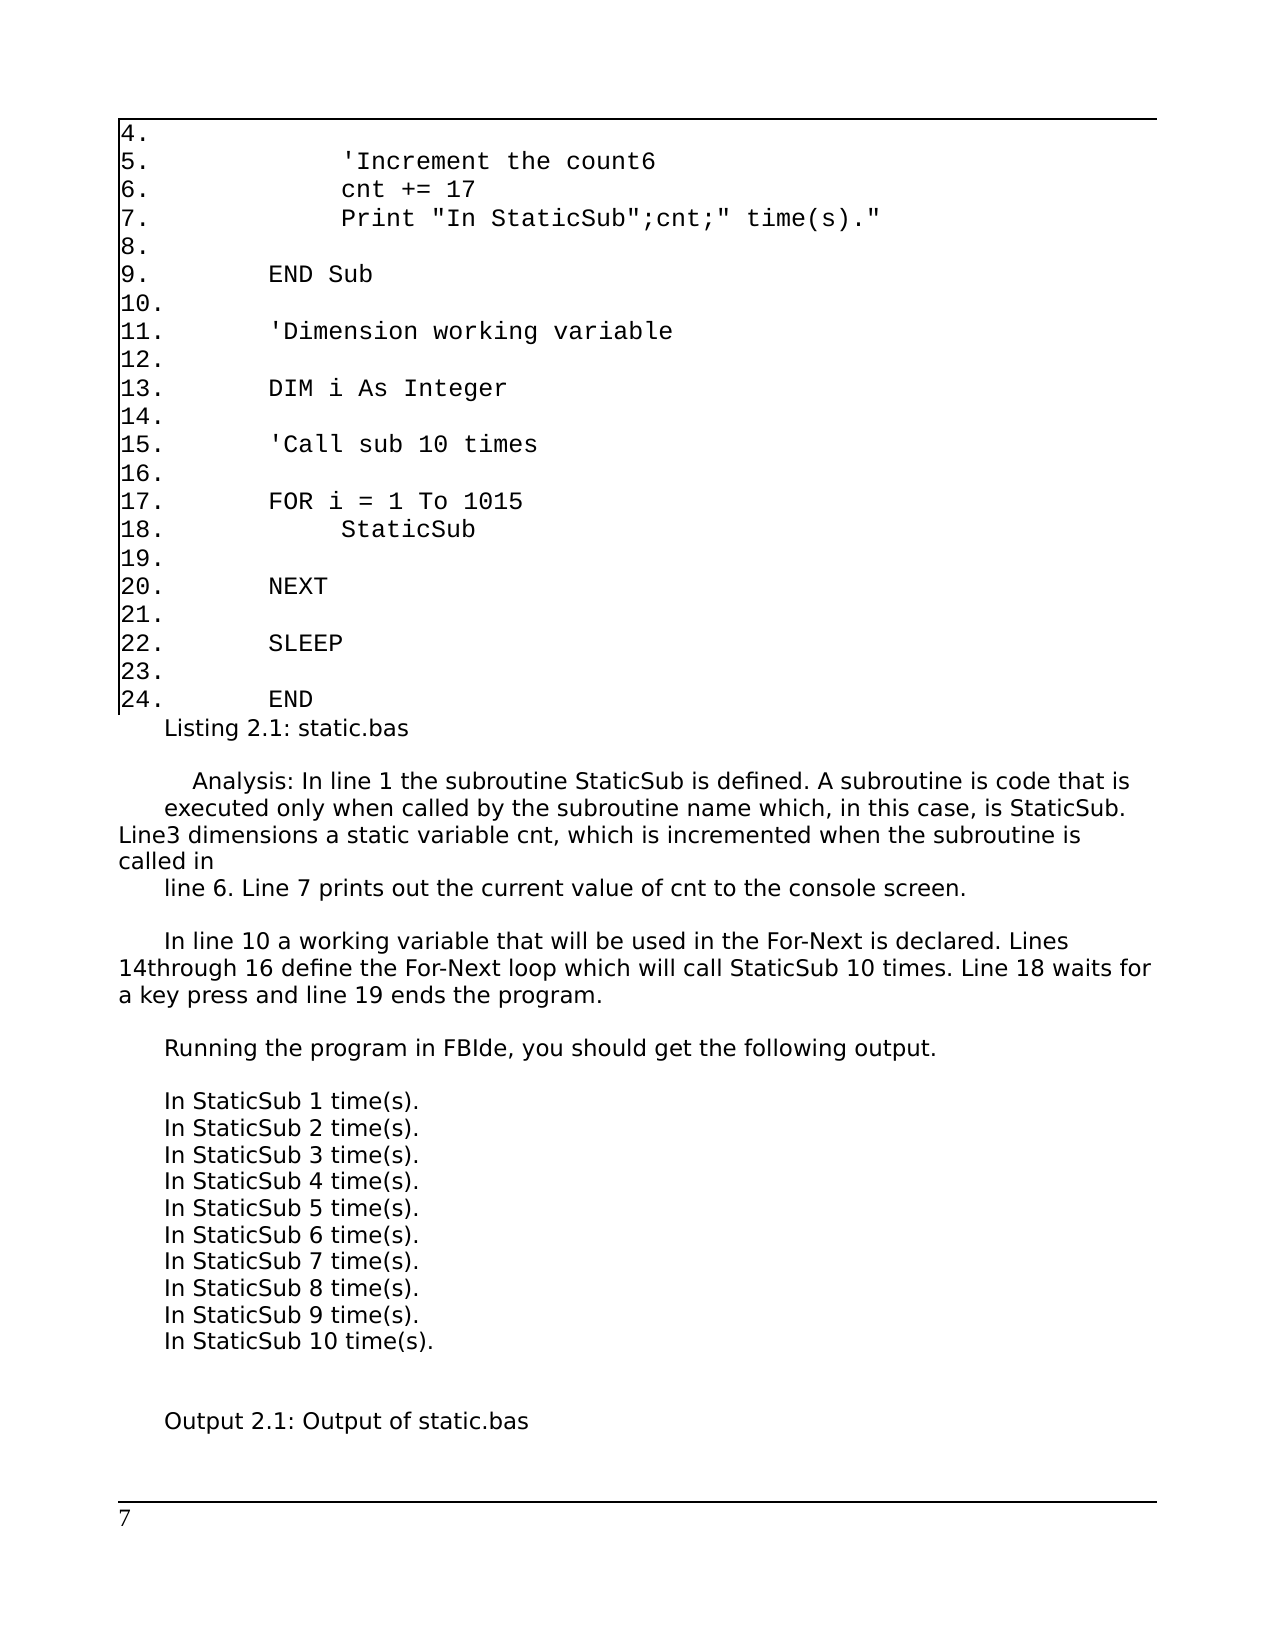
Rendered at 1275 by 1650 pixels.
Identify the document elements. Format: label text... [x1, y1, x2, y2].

text Running the program in FBIde, you should get the following output. [118, 1035, 1157, 1062]
list 'Dimension working variable [120, 318, 1157, 347]
text In line 10 a working variable that will be used in the For-Next is declared. Lines 14through 16 define the For-Next loop which will call StaticSub 10 times. Line 18 waits for a key press and line 19 ends the program. [118, 928, 1157, 1008]
text In StaticSub 7 time(s). [118, 1248, 1157, 1275]
text Analysis: In line 1 the subroutine StaticSub is defined. A subroutine is code that is [118, 768, 1157, 795]
list cnt += 17 [120, 177, 1157, 205]
text executed only when called by the subroutine name which, in this case, is StaticSub. Line3 dimensions a static variable cnt, which is incremented when the subroutine is called in [118, 795, 1157, 875]
list 'Call sub 10 times [120, 432, 1157, 460]
text Output 2.1: Output of static.bas [118, 1408, 1157, 1435]
list NEXT [120, 573, 1157, 602]
list Print "In StaticSub";cnt;" time(s)." [120, 205, 1157, 233]
text line 6. Line 7 prints out the current value of cnt to the console screen. [118, 875, 1157, 902]
text In StaticSub 8 time(s). [118, 1275, 1157, 1302]
list StaticSub [120, 517, 1157, 545]
list 'Increment the count6 [120, 148, 1157, 177]
list END [120, 687, 1157, 715]
text In StaticSub 10 time(s). [118, 1328, 1157, 1355]
text In StaticSub 6 time(s). [118, 1222, 1157, 1248]
text Listing 2.1: static.bas [118, 715, 1157, 742]
list END Sub [120, 262, 1157, 290]
text In StaticSub 3 time(s). [118, 1142, 1157, 1168]
list SLEEP [120, 630, 1157, 658]
text In StaticSub 9 time(s). [118, 1302, 1157, 1328]
text In StaticSub 1 time(s). [118, 1088, 1157, 1115]
text In StaticSub 2 time(s). [118, 1115, 1157, 1142]
text In StaticSub 4 time(s). [118, 1168, 1157, 1195]
text In StaticSub 5 time(s). [118, 1195, 1157, 1222]
list FOR i = 1 To 1015 [120, 488, 1157, 517]
list DIM i As Integer [120, 375, 1157, 403]
